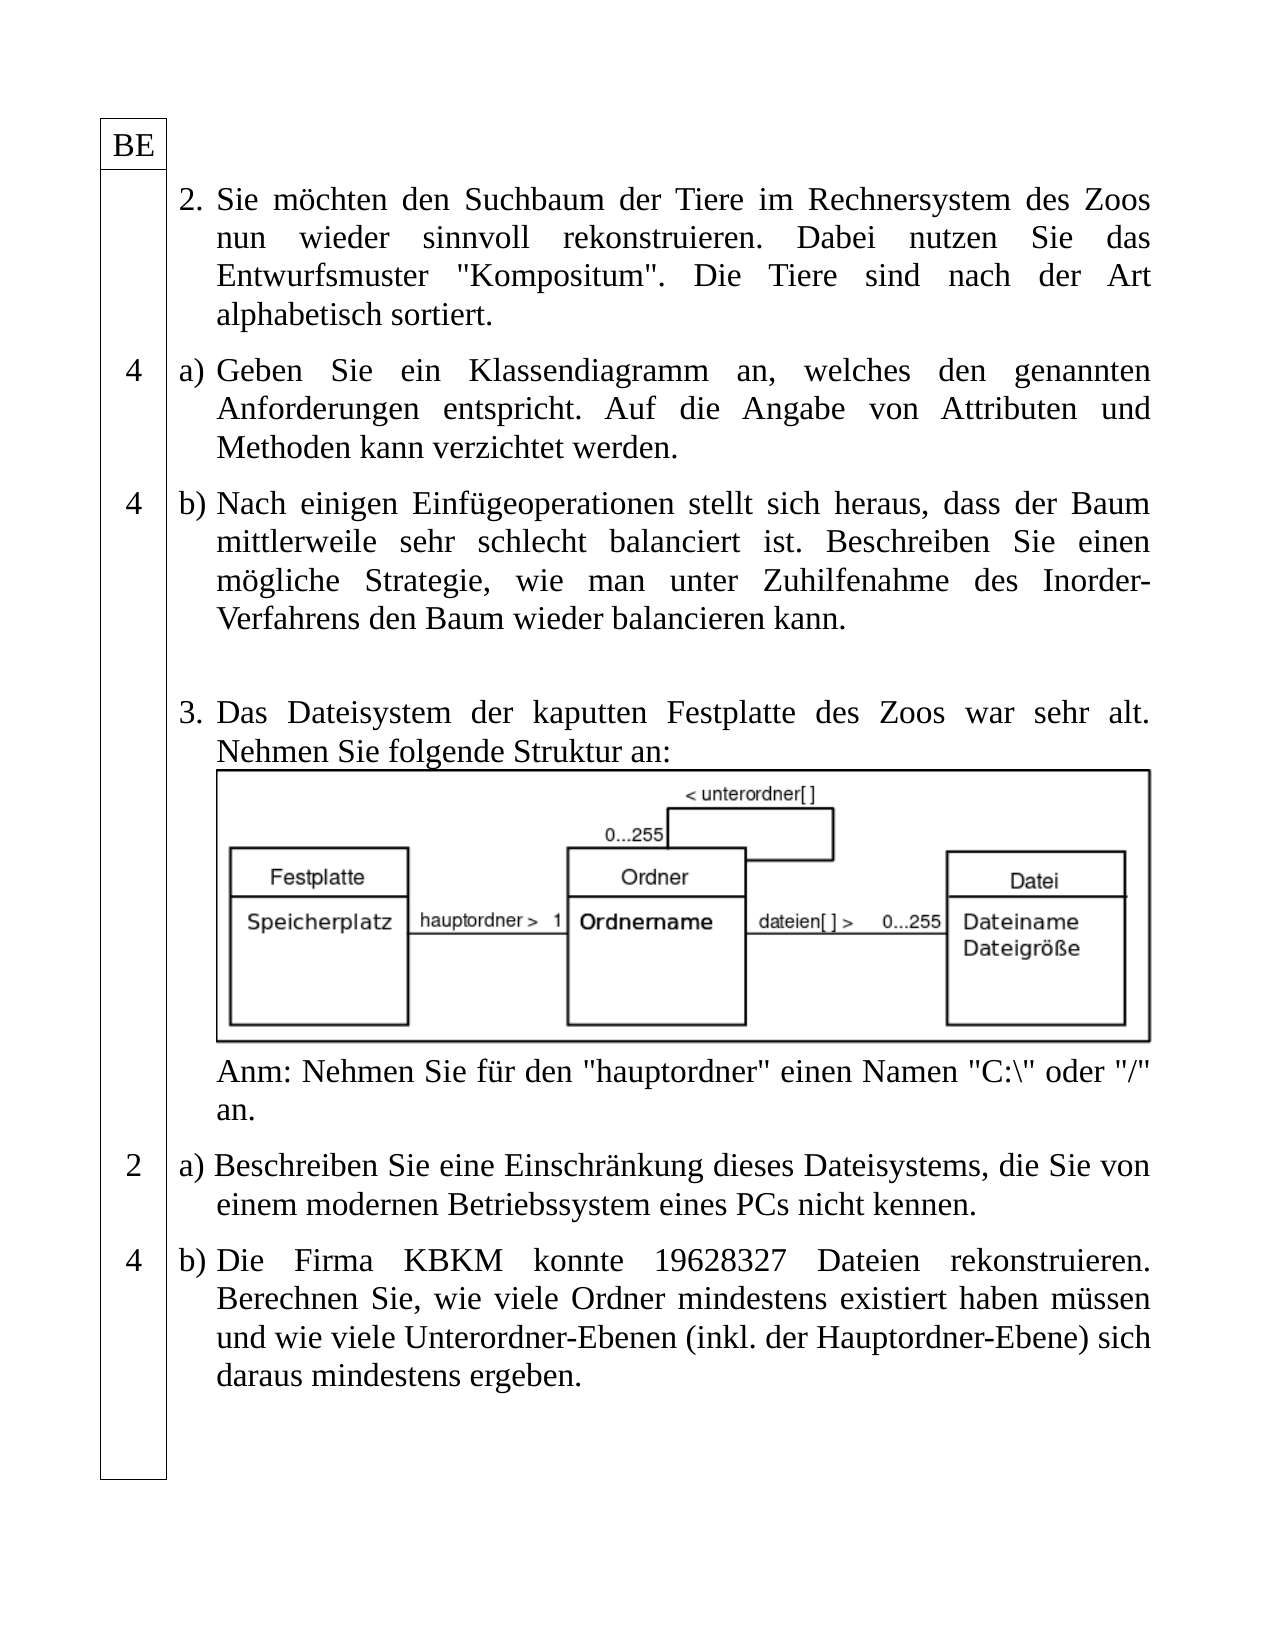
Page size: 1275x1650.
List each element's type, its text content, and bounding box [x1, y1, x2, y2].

table_header [167, 118, 1161, 169]
table_cell 2. Sie möchten den Suchbaum der Tiere im Rechnersystem des Zoos nun wieder sinnvoll rekonstruieren. Dabei nutzen Sie das Entwurfsmuster "Kompositum". Die Tiere sind nach der Art alphabetisch sortiert. [167, 169, 1161, 341]
table_cell a) Beschreiben Sie eine Einschränkung dieses Dateisystems, die Sie von einem modernen Betriebssystem eines PCs nicht kennen. [167, 1137, 1161, 1231]
table_cell 2 [101, 1137, 166, 1231]
table_header BE [101, 119, 166, 169]
table_cell 3. Das Dateisystem der kaputten Festplatte des Zoos war sehr alt. Nehmen Sie folgende Struktur an: Anm: Nehmen Sie für den "hauptordner" einen Namen "C:\" oder "/" an. [167, 684, 1161, 1137]
table_cell 4 [101, 1231, 166, 1479]
table_cell [101, 684, 166, 1137]
table_cell [101, 170, 166, 341]
table_cell b) Die Firma KBKM konnte 19628327 Dateien rekonstruieren. Berechnen Sie, wie viele Ordner mindestens existiert haben müssen und wie viele Unterordner-Ebenen (inkl. der Hauptordner-Ebene) sich daraus mindestens ergeben. [167, 1231, 1161, 1479]
picture [216, 769, 1152, 1044]
table_cell a) Geben Sie ein Klassendiagramm an, welches den genannten Anforderungen entspricht. Auf die Angabe von Attributen und Methoden kann verzichtet werden. [167, 341, 1161, 474]
table_cell 4 [101, 341, 166, 474]
table_cell b) Nach einigen Einfügeoperationen stellt sich heraus, dass der Baum mittlerweile sehr schlecht balanciert ist. Beschreiben Sie einen mögliche Strategie, wie man unter Zuhilfenahme des Inorder-Verfahrens den Baum wieder balancieren kann. [167, 474, 1161, 684]
table_cell 4 [101, 474, 166, 684]
